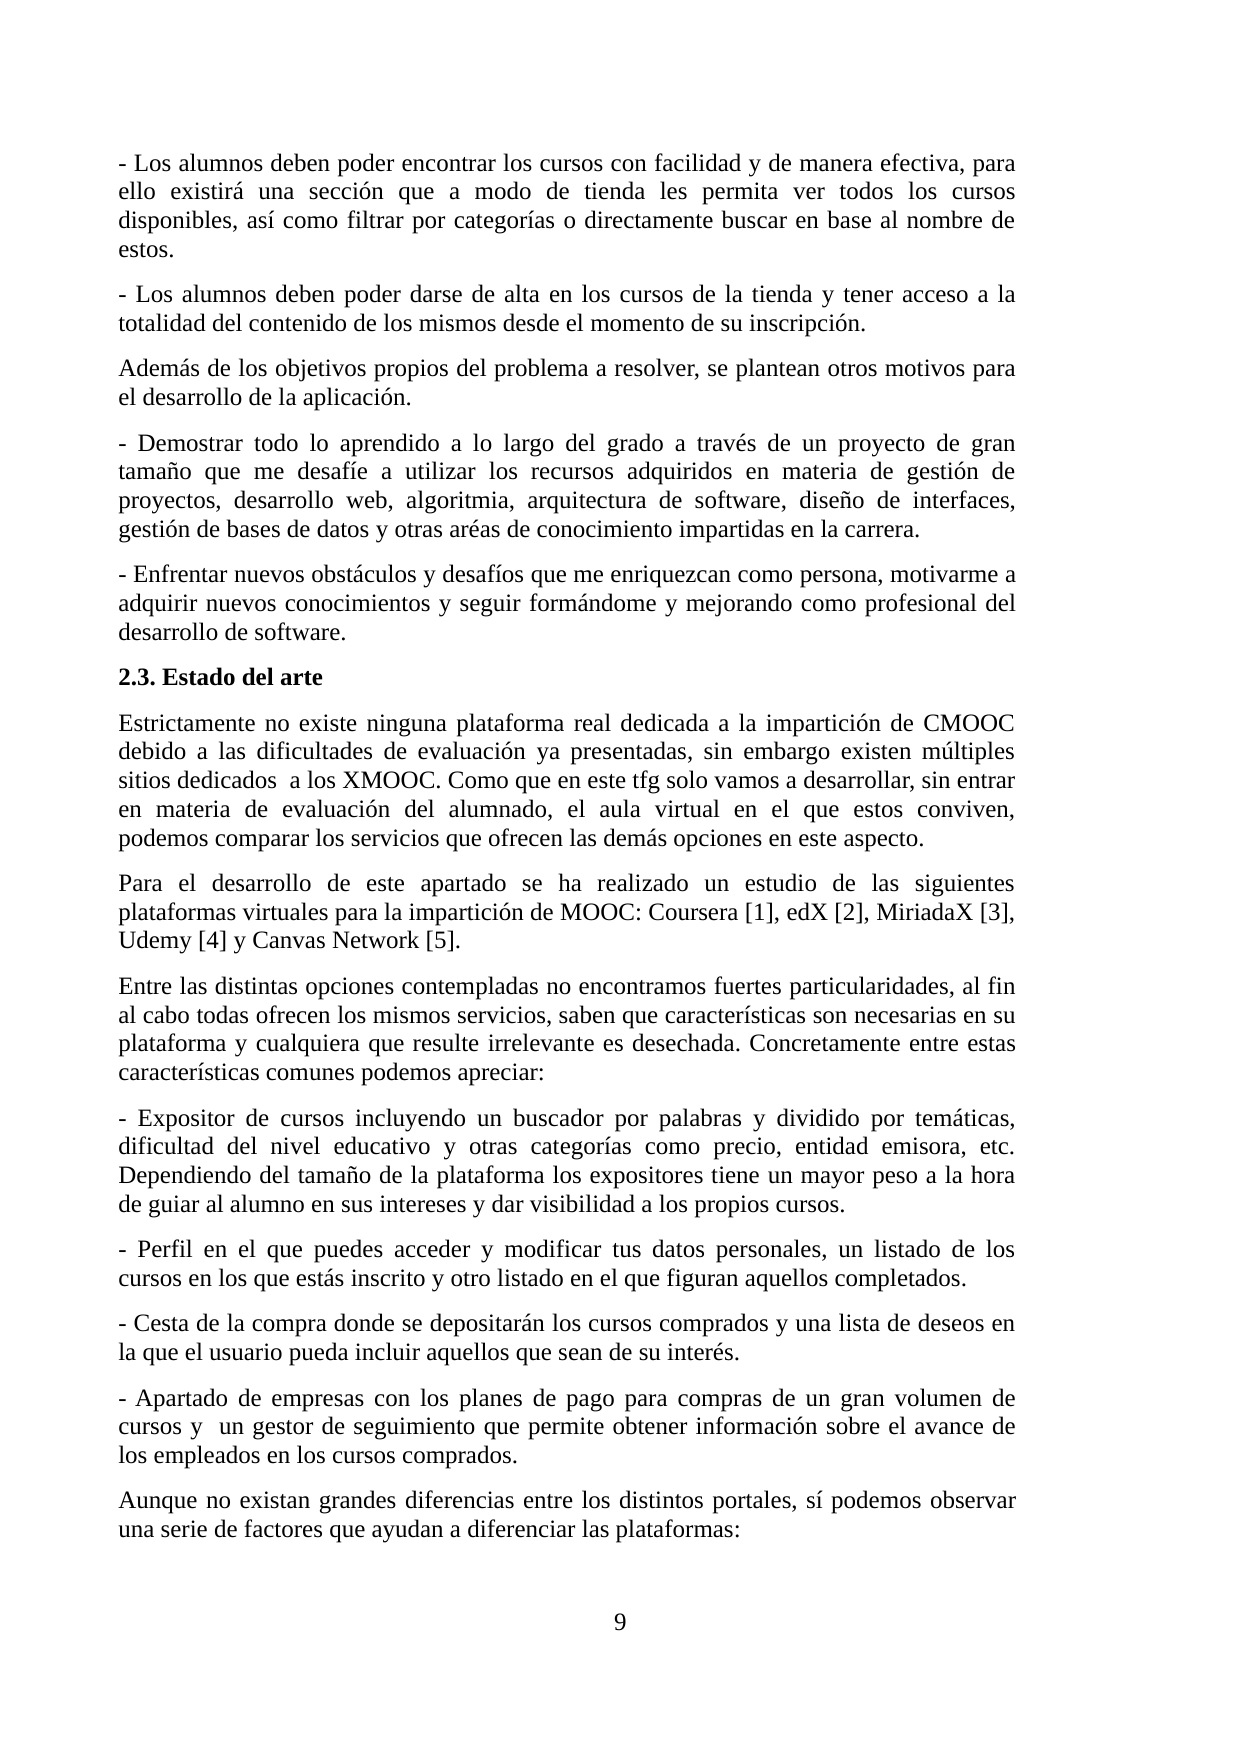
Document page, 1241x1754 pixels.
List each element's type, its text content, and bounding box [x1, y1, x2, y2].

text Para el desarrollo de este apartado se ha realizado un estudio de las siguientes plataformas virtuales para la impartición de MOOC: Coursera [1], edX [2], MiriadaX [3], Udemy [4] y Canvas Network [5]. [118, 868, 1017, 954]
text Además de los objetivos propios del problema a resolver, se plantean otros motivos para el desarrollo de la aplicación. [118, 353, 1017, 411]
text - Expositor de cursos incluyendo un buscador por palabras y dividido por temáticas, dificultad del nivel educativo y otras categorías como precio, entidad emisora, etc. Dependiendo del tamaño de la plataforma los expositores tiene un mayor peso a la hora de guiar al alumno en sus intereses y dar visibilidad a los propios cursos. [118, 1103, 1017, 1218]
text 2.3. Estado del arte [118, 662, 1017, 691]
text Aunque no existan grandes diferencias entre los distintos portales, sí podemos observar una serie de factores que ayudan a diferenciar las plataformas: [118, 1486, 1017, 1543]
text - Los alumnos deben poder darse de alta en los cursos de la tienda y tener acceso a la totalidad del contenido de los mismos desde el momento de su inscripción. [118, 279, 1017, 337]
text - Demostrar todo lo aprendido a lo largo del grado a través de un proyecto de gran tamaño que me desafíe a utilizar los recursos adquiridos en materia de gestión de proyectos, desarrollo web, algoritmia, arquitectura de software, diseño de interfaces, gestión de bases de datos y otras aréas de conocimiento impartidas en la carrera. [118, 428, 1017, 543]
text - Perfil en el que puedes acceder y modificar tus datos personales, un listado de los cursos en los que estás inscrito y otro listado en el que figuran aquellos completados. [118, 1234, 1017, 1292]
text - Apartado de empresas con los planes de pago para compras de un gran volumen de cursos y un gestor de seguimiento que permite obtener información sobre el avance de los empleados en los cursos comprados. [118, 1383, 1017, 1469]
text - Cesta de la compra donde se depositarán los cursos comprados y una lista de deseos en la que el usuario pueda incluir aquellos que sean de su interés. [118, 1308, 1017, 1366]
text - Los alumnos deben poder encontrar los cursos con facilidad y de manera efectiva, para ello existirá una sección que a modo de tienda les permita ver todos los cursos disponibles, así como filtrar por categorías o directamente buscar en base al nombre de estos. [118, 148, 1017, 263]
text Entre las distintas opciones contempladas no encontramos fuertes particularidades, al fin al cabo todas ofrecen los mismos servicios, saben que características son necesarias en su plataforma y cualquiera que resulte irrelevante es desechada. Concretamente entre estas características comunes podemos apreciar: [118, 971, 1017, 1086]
text Estrictamente no existe ninguna plataforma real dedicada a la impartición de CMOOC debido a las dificultades de evaluación ya presentadas, sin embargo existen múltiples sitios dedicados a los XMOOC. Como que en este tfg solo vamos a desarrollar, sin entrar en materia de evaluación del alumnado, el aula virtual en el que estos conviven, podemos comparar los servicios que ofrecen las demás opciones en este aspecto. [118, 708, 1017, 851]
text - Enfrentar nuevos obstáculos y desafíos que me enriquezcan como persona, motivarme a adquirir nuevos conocimientos y seguir formándome y mejorando como profesional del desarrollo de software. [118, 559, 1017, 646]
